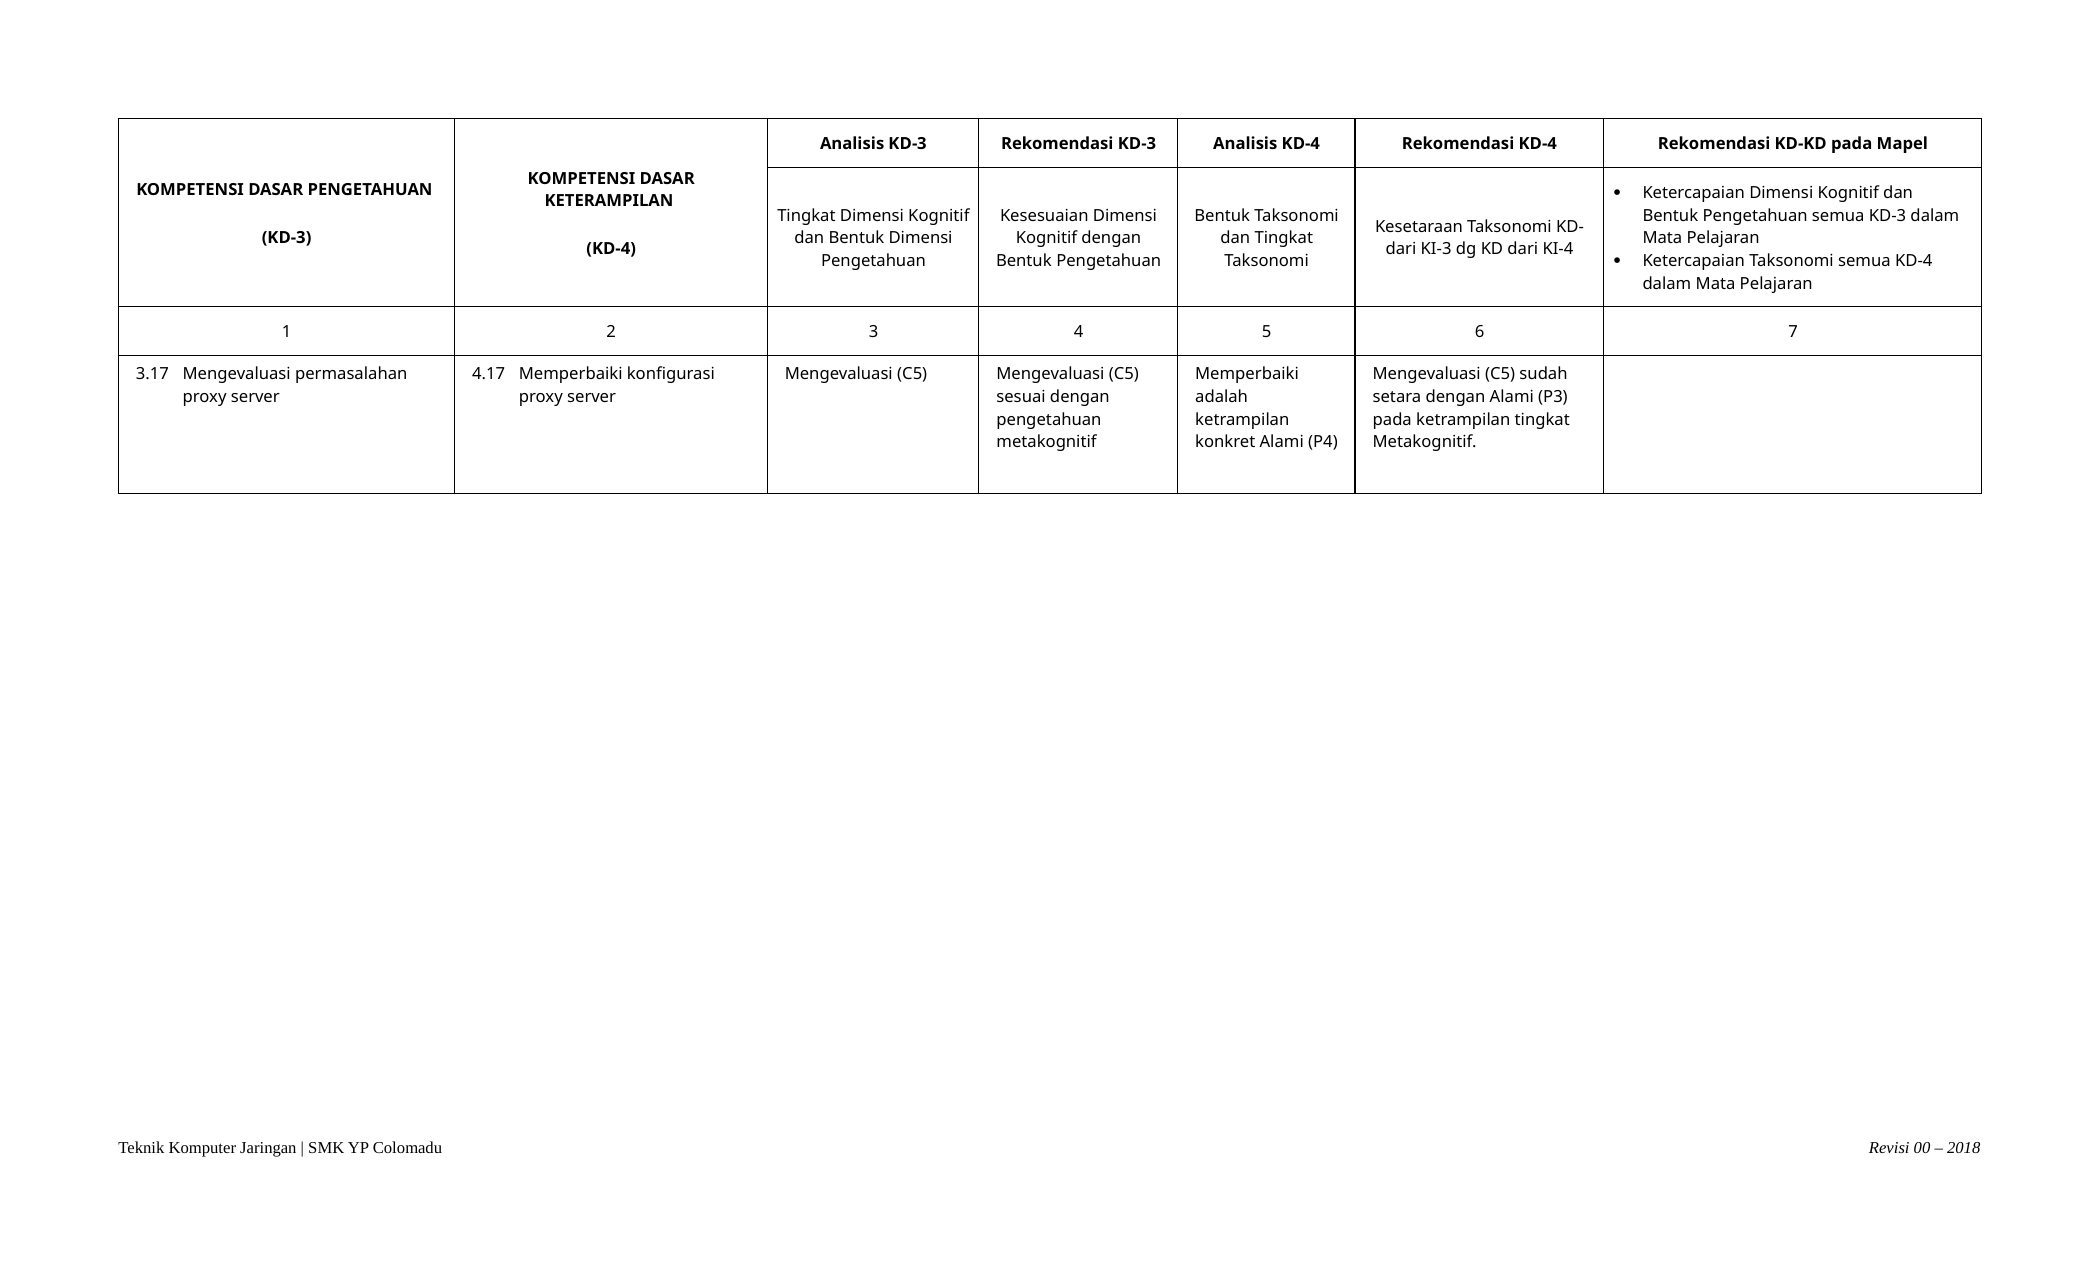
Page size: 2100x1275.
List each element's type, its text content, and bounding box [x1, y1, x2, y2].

table_cell [1356, 356, 1603, 493]
table_header KOMPETENSI DASAR KETERAMPILAN (KD-4) [455, 119, 767, 306]
table_cell [979, 356, 1177, 493]
table_header Mengevaluasi (C5) sesuai dengan pengetahuan metakognitif [991, 356, 1166, 458]
table_cell 7 [1604, 307, 1981, 355]
table_cell 6 [1356, 307, 1603, 355]
table_cell Kesesuaian Dimensi Kognitif dengan Bentuk Pengetahuan [979, 168, 1177, 306]
table_header Memperbaiki konfigurasi proxy server [513, 356, 756, 413]
table_cell Kesetaraan Taksonomi KD-dari KI-3 dg KD dari KI-4 [1356, 168, 1603, 306]
table_header 4.17 [466, 356, 513, 413]
table_cell 5 [1178, 307, 1354, 355]
table_header Analisis KD-4 [1178, 119, 1354, 167]
table_cell [1178, 356, 1354, 493]
table_header KOMPETENSI DASAR PENGETAHUAN (KD-3) [119, 119, 454, 306]
table_cell Ketercapaian Dimensi Kognitif dan Bentuk Pengetahuan semua KD-3 dalam Mata Pelajaran Ketercapaian Taksonomi semua KD-4 dalam Mata Pelajaran [1604, 168, 1981, 306]
table_cell [119, 356, 454, 493]
table_header Rekomendasi KD-4 [1356, 119, 1603, 167]
table_header Mengevaluasi (C5) sudah setara dengan Alami (P3) pada ketrampilan tingkat Metakognitif. [1367, 356, 1592, 458]
table_header Rekomendasi KD-3 [979, 119, 1177, 167]
table_header Analisis KD-3 [768, 119, 978, 167]
table_cell 2 [455, 307, 767, 355]
table_cell [768, 356, 978, 493]
table_cell 3 [768, 307, 978, 355]
table_cell 1 [119, 307, 454, 355]
table_header Mengevaluasi (C5) [779, 356, 967, 390]
table_cell [1604, 356, 1981, 493]
table_header Mengevaluasi permasalahan proxy server [177, 356, 443, 413]
table_cell Tingkat Dimensi Kognitif dan Bentuk Dimensi Pengetahuan [768, 168, 978, 306]
table_header 3.17 [130, 356, 177, 413]
table_cell [455, 356, 767, 493]
table_header Rekomendasi KD-KD pada Mapel [1604, 119, 1981, 167]
table_header Memperbaiki adalah ketrampilan konkret Alami (P4) [1189, 356, 1344, 458]
table_cell 4 [979, 307, 1177, 355]
table_cell Bentuk Taksonomi dan Tingkat Taksonomi [1178, 168, 1354, 306]
